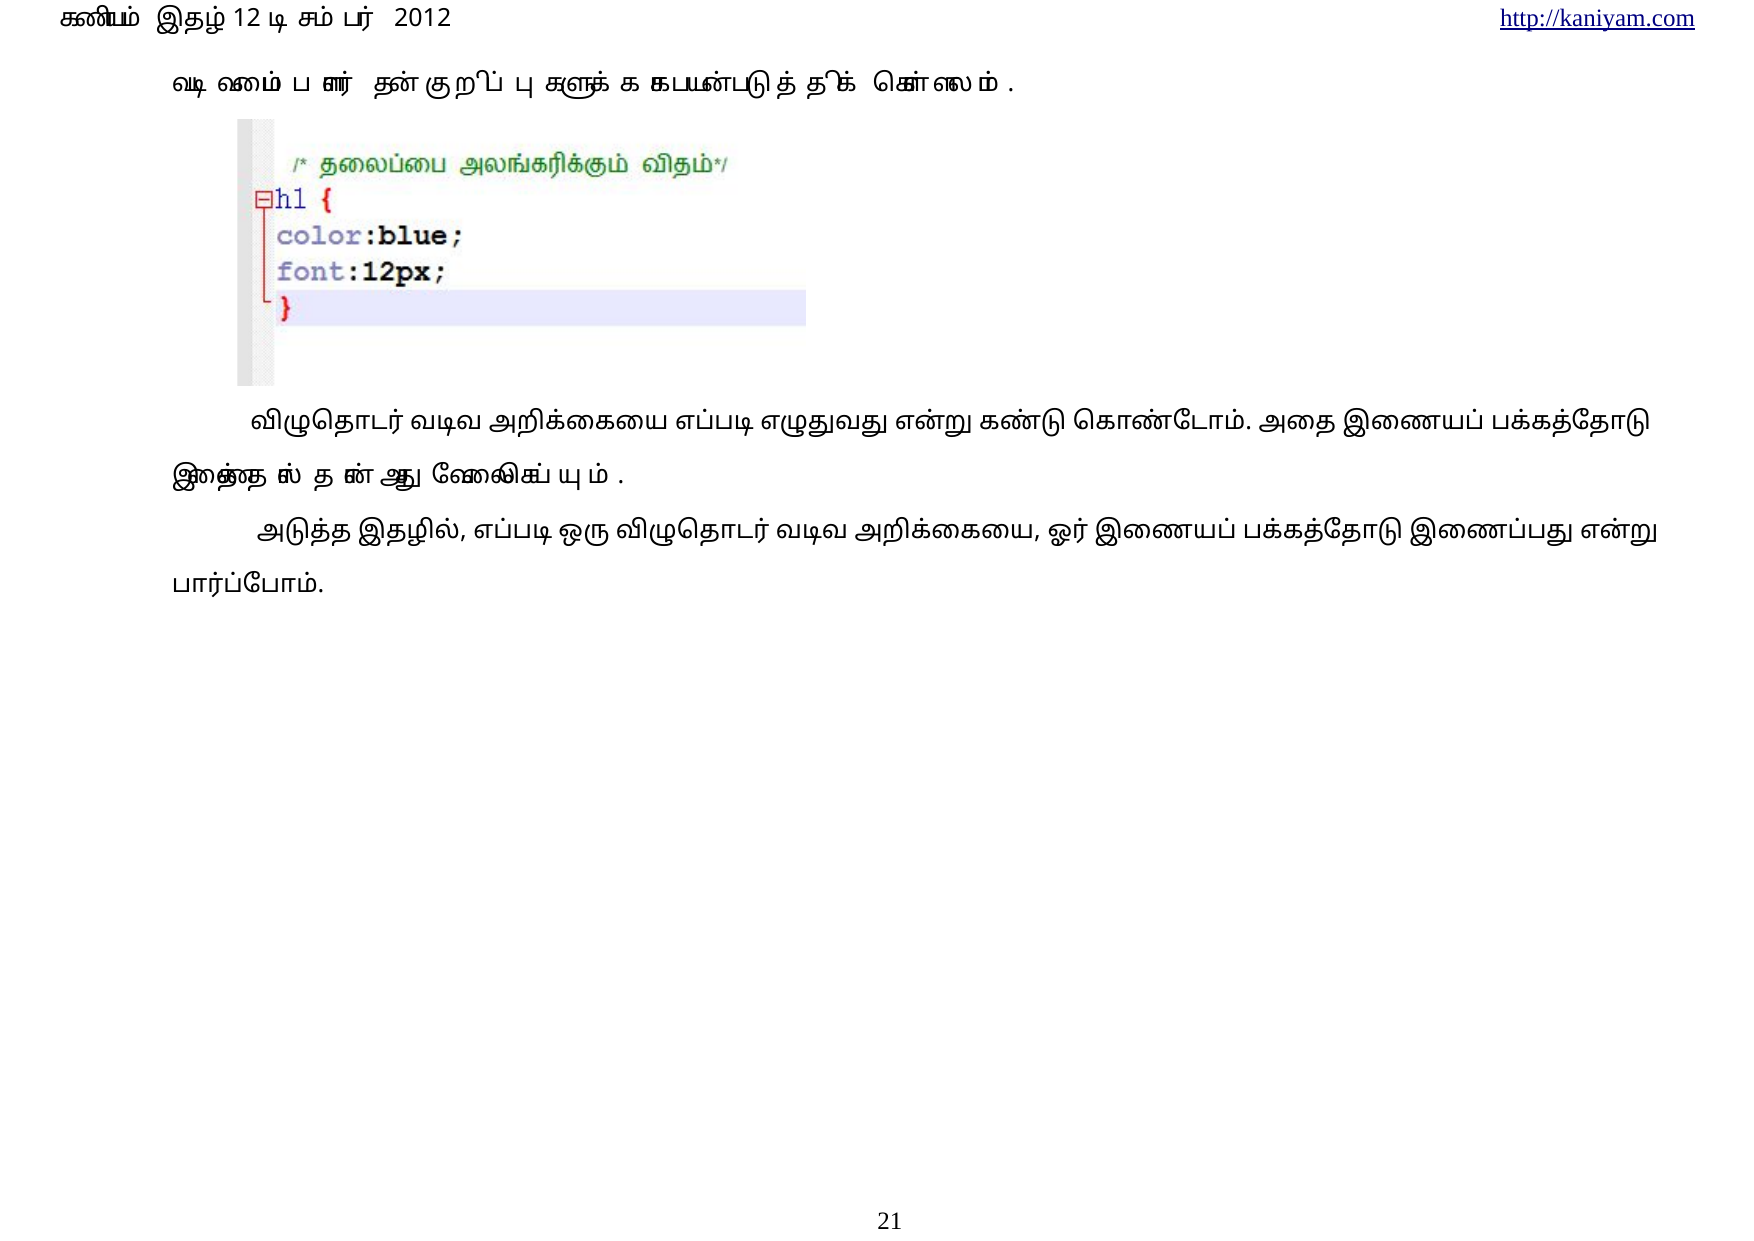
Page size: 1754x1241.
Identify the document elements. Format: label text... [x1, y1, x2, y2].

text அடுத்த இதழில், எப்படி ஒரு விழுதொடர் வடிவ அறிக்கையை, ஓர் இணையப் பக்கத்தோடு இணைப்பது என்று பார்ப்போம். [172, 512, 1695, 603]
text /* */ என்ற அடைப்புக்குள் நாம் எழுதும் குறிப்புக்களை உலாவிகள் உதாசீனப்படுத்தி விடும். அவற்றை இணைய வடிவமைப்பாளர் தன் குறிப்புகளுக்காக பயன்படுத்திக் கொள்ளலாம். [172, 64, 1695, 101]
picture [237, 119, 806, 386]
text விழுதொடர் வடிவ அறிக்கையை எப்படி எழுதுவது என்று கண்டு கொண்டோம். அதை இணையப் பக்கத்தோடு இணைத்தால் தான் அது வேலை செய்யும். [172, 402, 1695, 493]
